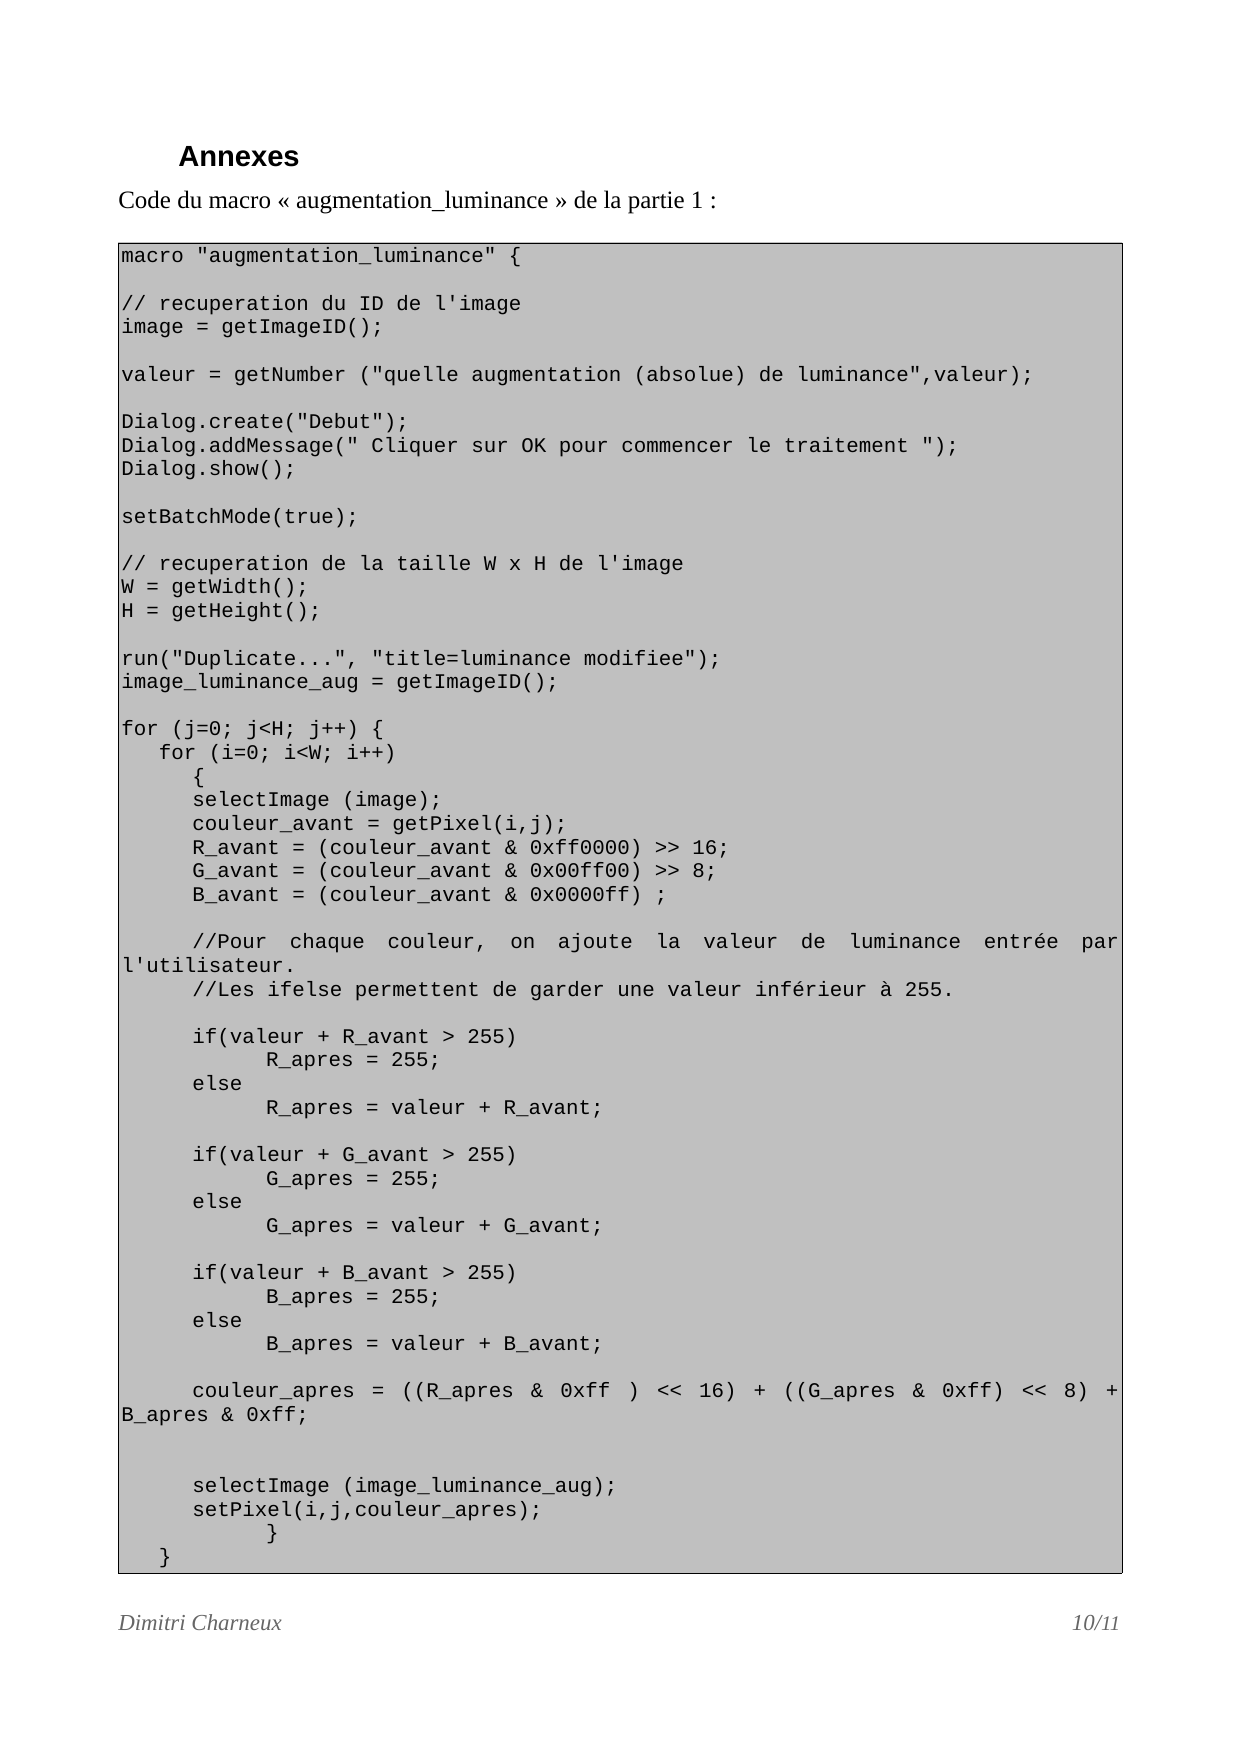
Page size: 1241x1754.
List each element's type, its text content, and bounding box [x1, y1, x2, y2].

text // recuperation du ID de l'image [119, 290, 1122, 313]
text setBatchMode(true); [119, 503, 1122, 526]
text else [119, 1307, 1122, 1330]
text couleur_avant = getPixel(i,j); [119, 810, 1122, 834]
text setPixel(i,j,couleur_apres); [119, 1496, 1122, 1519]
text image_luminance_aug = getImageID(); [119, 668, 1122, 692]
text Dialog.show(); [119, 455, 1122, 479]
text Dialog.create("Debut"); [119, 408, 1122, 432]
text else [119, 1188, 1122, 1212]
text R_apres = 255; [119, 1046, 1122, 1070]
text image = getImageID(); [119, 313, 1122, 337]
text if(valeur + B_avant > 255) [119, 1259, 1122, 1283]
text H = getHeight(); [119, 597, 1122, 621]
text R_apres = valeur + R_avant; [119, 1094, 1122, 1117]
text macro "augmentation_luminance" { [119, 244, 1122, 266]
text Dialog.addMessage(" Cliquer sur OK pour commencer le traitement "); [119, 432, 1122, 455]
text valeur = getNumber ("quelle augmentation (absolue) de luminance",valeur); [119, 361, 1122, 384]
text B_apres = 255; [119, 1283, 1122, 1307]
text G_apres = valeur + G_avant; [119, 1212, 1122, 1236]
text run("Duplicate...", "title=luminance modifiee"); [119, 644, 1122, 668]
text } [119, 1519, 1122, 1543]
text { [119, 763, 1122, 786]
text G_apres = 255; [119, 1165, 1122, 1188]
subtitle Annexes [118, 139, 1122, 172]
text couleur_apres = ((R_apres & 0xff ) << 16) + ((G_apres & 0xff) << 8) + B_apres & 0xff; [119, 1377, 1122, 1425]
text for (j=0; j<H; j++) { [119, 715, 1122, 739]
text selectImage (image); [119, 786, 1122, 810]
text } [119, 1543, 1122, 1573]
text // recuperation de la taille W x H de l'image [119, 550, 1122, 573]
text Code du macro « augmentation_luminance » de la partie 1 : [118, 185, 1122, 214]
text B_avant = (couleur_avant & 0x0000ff) ; [119, 881, 1122, 904]
text G_avant = (couleur_avant & 0x00ff00) >> 8; [119, 857, 1122, 881]
text if(valeur + G_avant > 255) [119, 1141, 1122, 1165]
text if(valeur + R_avant > 255) [119, 1023, 1122, 1046]
text B_apres = valeur + B_avant; [119, 1330, 1122, 1354]
text //Pour chaque couleur, on ajoute la valeur de luminance entrée par l'utilisateur. [119, 928, 1122, 976]
text R_avant = (couleur_avant & 0xff0000) >> 16; [119, 834, 1122, 857]
text //Les ifelse permettent de garder une valeur inférieur à 255. [119, 976, 1122, 999]
text else [119, 1070, 1122, 1094]
text W = getWidth(); [119, 573, 1122, 597]
text selectImage (image_luminance_aug); [119, 1472, 1122, 1496]
text for (i=0; i<W; i++) [119, 739, 1122, 763]
